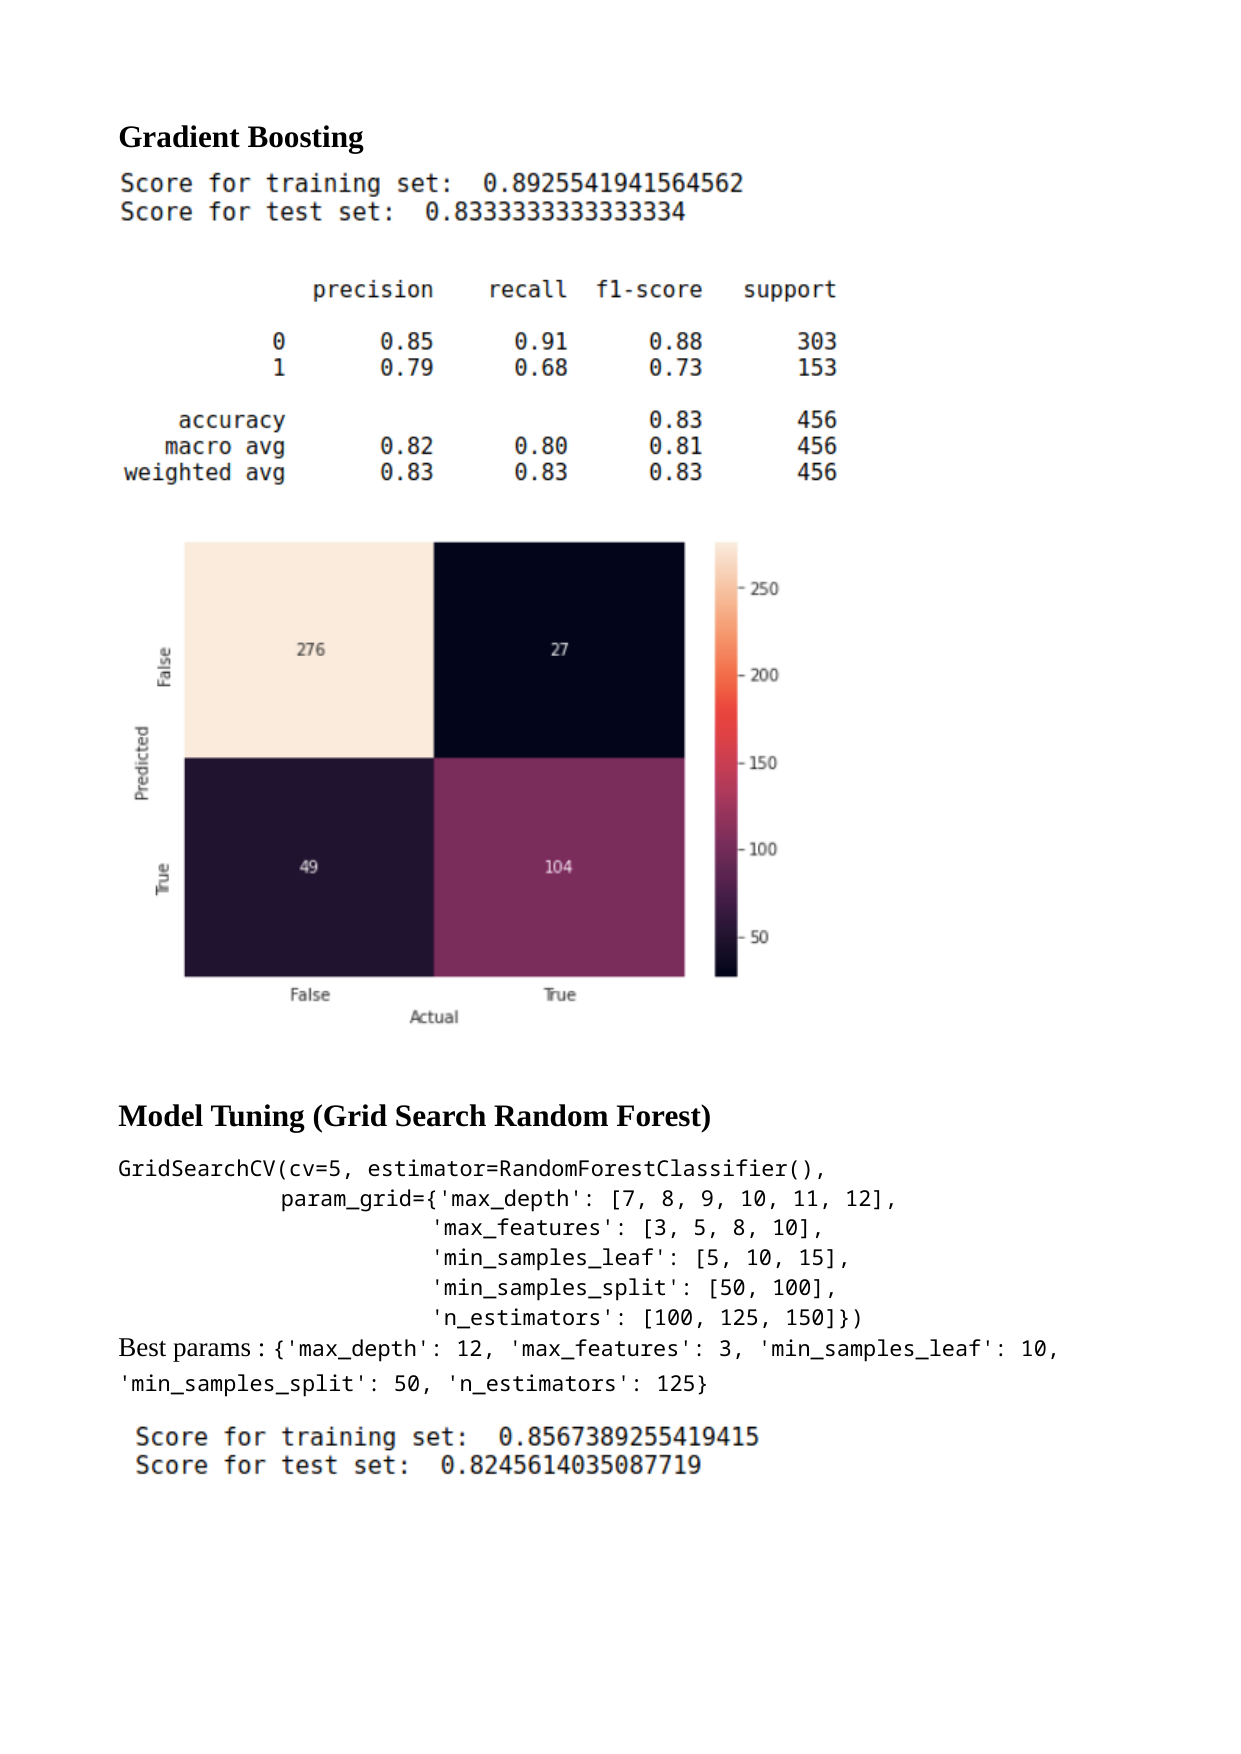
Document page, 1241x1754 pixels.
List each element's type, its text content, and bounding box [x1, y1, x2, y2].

text 'min_samples_leaf': [5, 10, 15], [118, 1242, 1122, 1272]
text Model Tuning (Grid Search Random Forest) [118, 1097, 1122, 1133]
text GridSearchCV(cv=5, estimator=RandomForestClassifier(), [118, 1153, 1122, 1183]
picture [129, 1416, 790, 1493]
text 'min_samples_split': [50, 100], [118, 1272, 1122, 1302]
text Gradient Boosting [118, 118, 1122, 154]
text 'n_estimators': [100, 125, 150]}) [118, 1302, 1122, 1332]
picture [111, 270, 860, 1042]
text Best params : {'max_depth': 12, 'max_features': 3, 'min_samples_leaf': 10, 'min_samples_split': 50, 'n_estimators': 125} [118, 1332, 1122, 1397]
text 'max_features': [3, 5, 8, 10], [118, 1212, 1122, 1242]
picture [117, 159, 757, 235]
text param_grid={'max_depth': [7, 8, 9, 10, 11, 12], [118, 1183, 1122, 1212]
